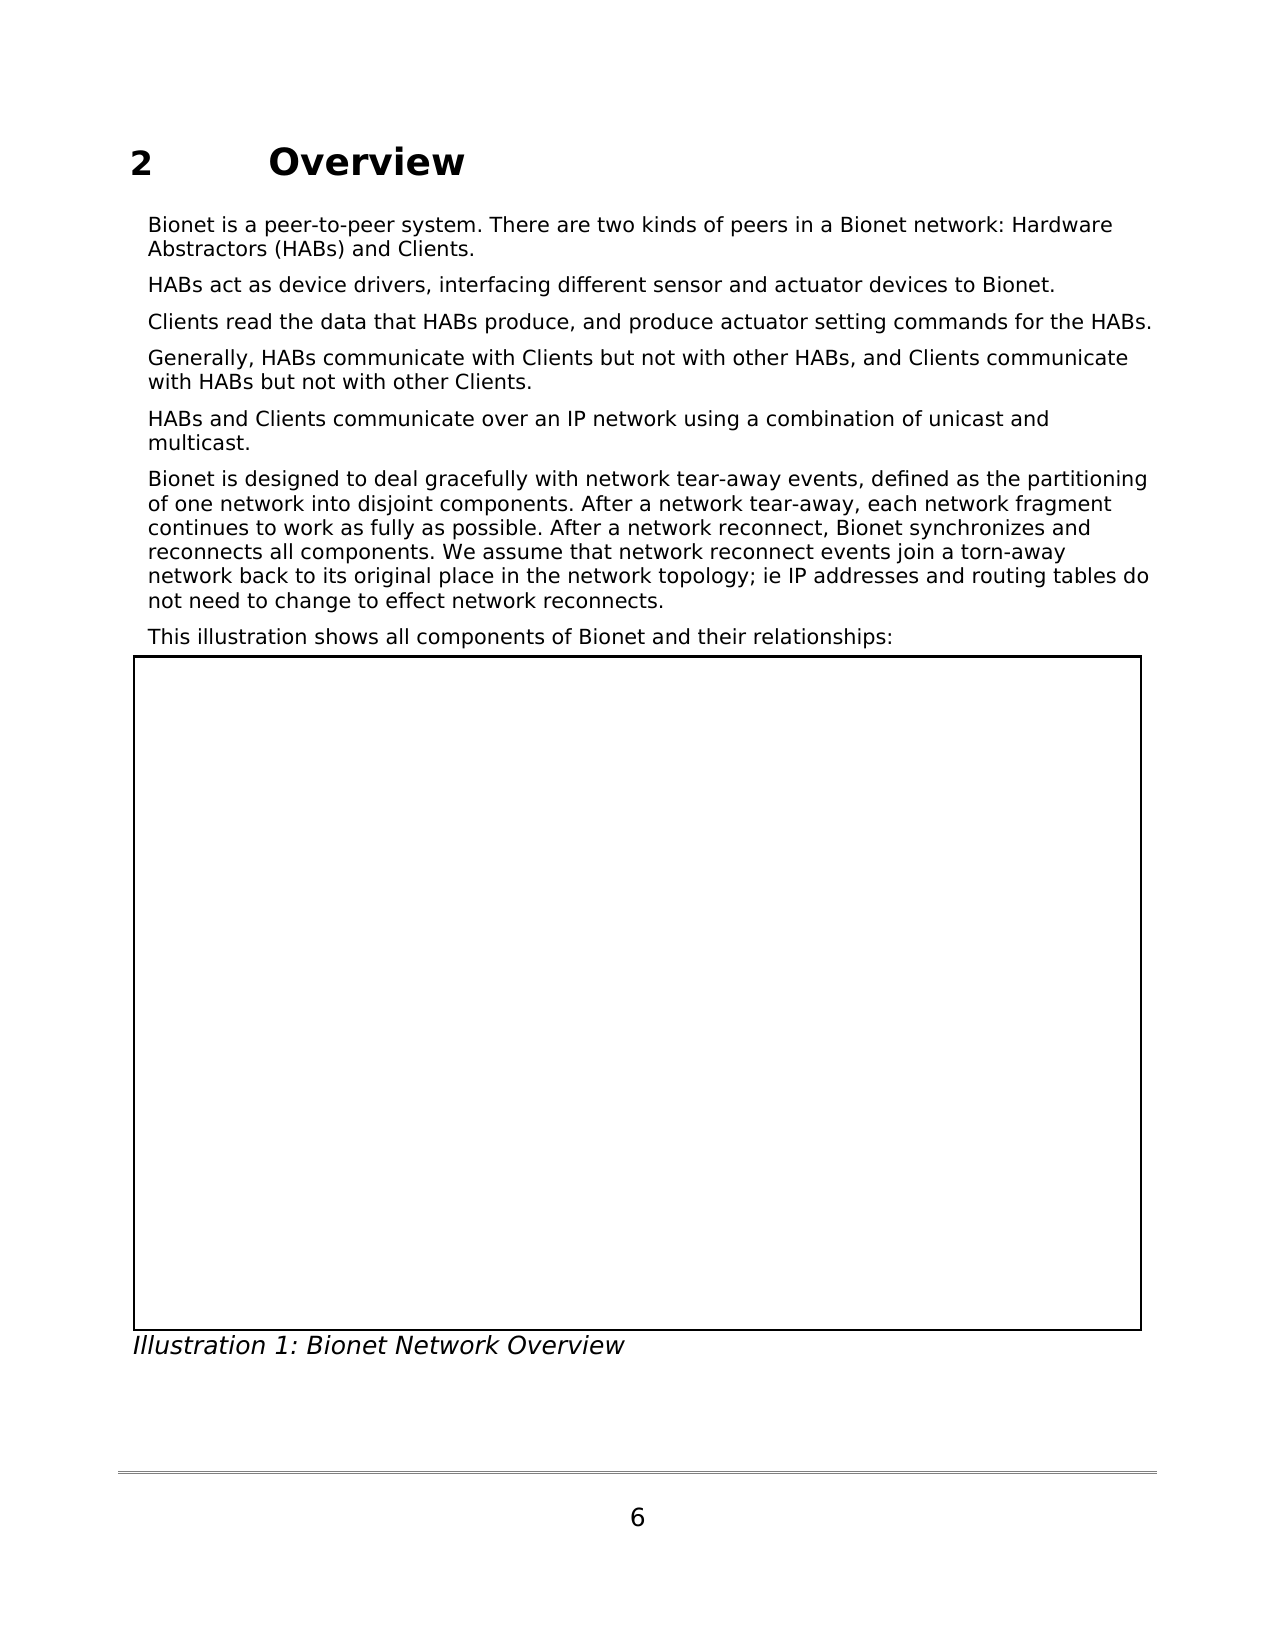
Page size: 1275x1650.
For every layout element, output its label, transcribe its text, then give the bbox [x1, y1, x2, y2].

text Bionet is a peer-to-peer system. There are two kinds of peers in a Bionet network: Hardware Abstractors (HABs) and Clients. [148, 213, 1157, 261]
text [135, 658, 1140, 1329]
text HABs and Clients communicate over an IP network using a combination of unicast and multicast. [148, 407, 1157, 455]
text Illustration 1: Bionet Network Overview [133, 1331, 1142, 1360]
text HABs act as device drivers, interfacing different sensor and actuator devices to Bionet. [148, 273, 1157, 298]
text This illustration shows all components of Bionet and their relationships: [148, 625, 1157, 649]
text Generally, HABs communicate with Clients but not with other HABs, and Clients communicate with HABs but not with other Clients. [148, 346, 1157, 395]
subtitle Overview [118, 141, 1157, 184]
text Bionet is designed to deal gracefully with network tear-away events, defined as the partitioning of one network into disjoint components. After a network tear-away, each network fragment continues to work as fully as possible. After a network reconnect, Bionet synchronizes and reconnects all components. We assume that network reconnect events join a torn-away network back to its original place in the network topology; ie IP addresses and routing tables do not need to change to effect network reconnects. [148, 467, 1157, 613]
text Clients read the data that HABs produce, and produce actuator setting commands for the HABs. [148, 310, 1157, 334]
